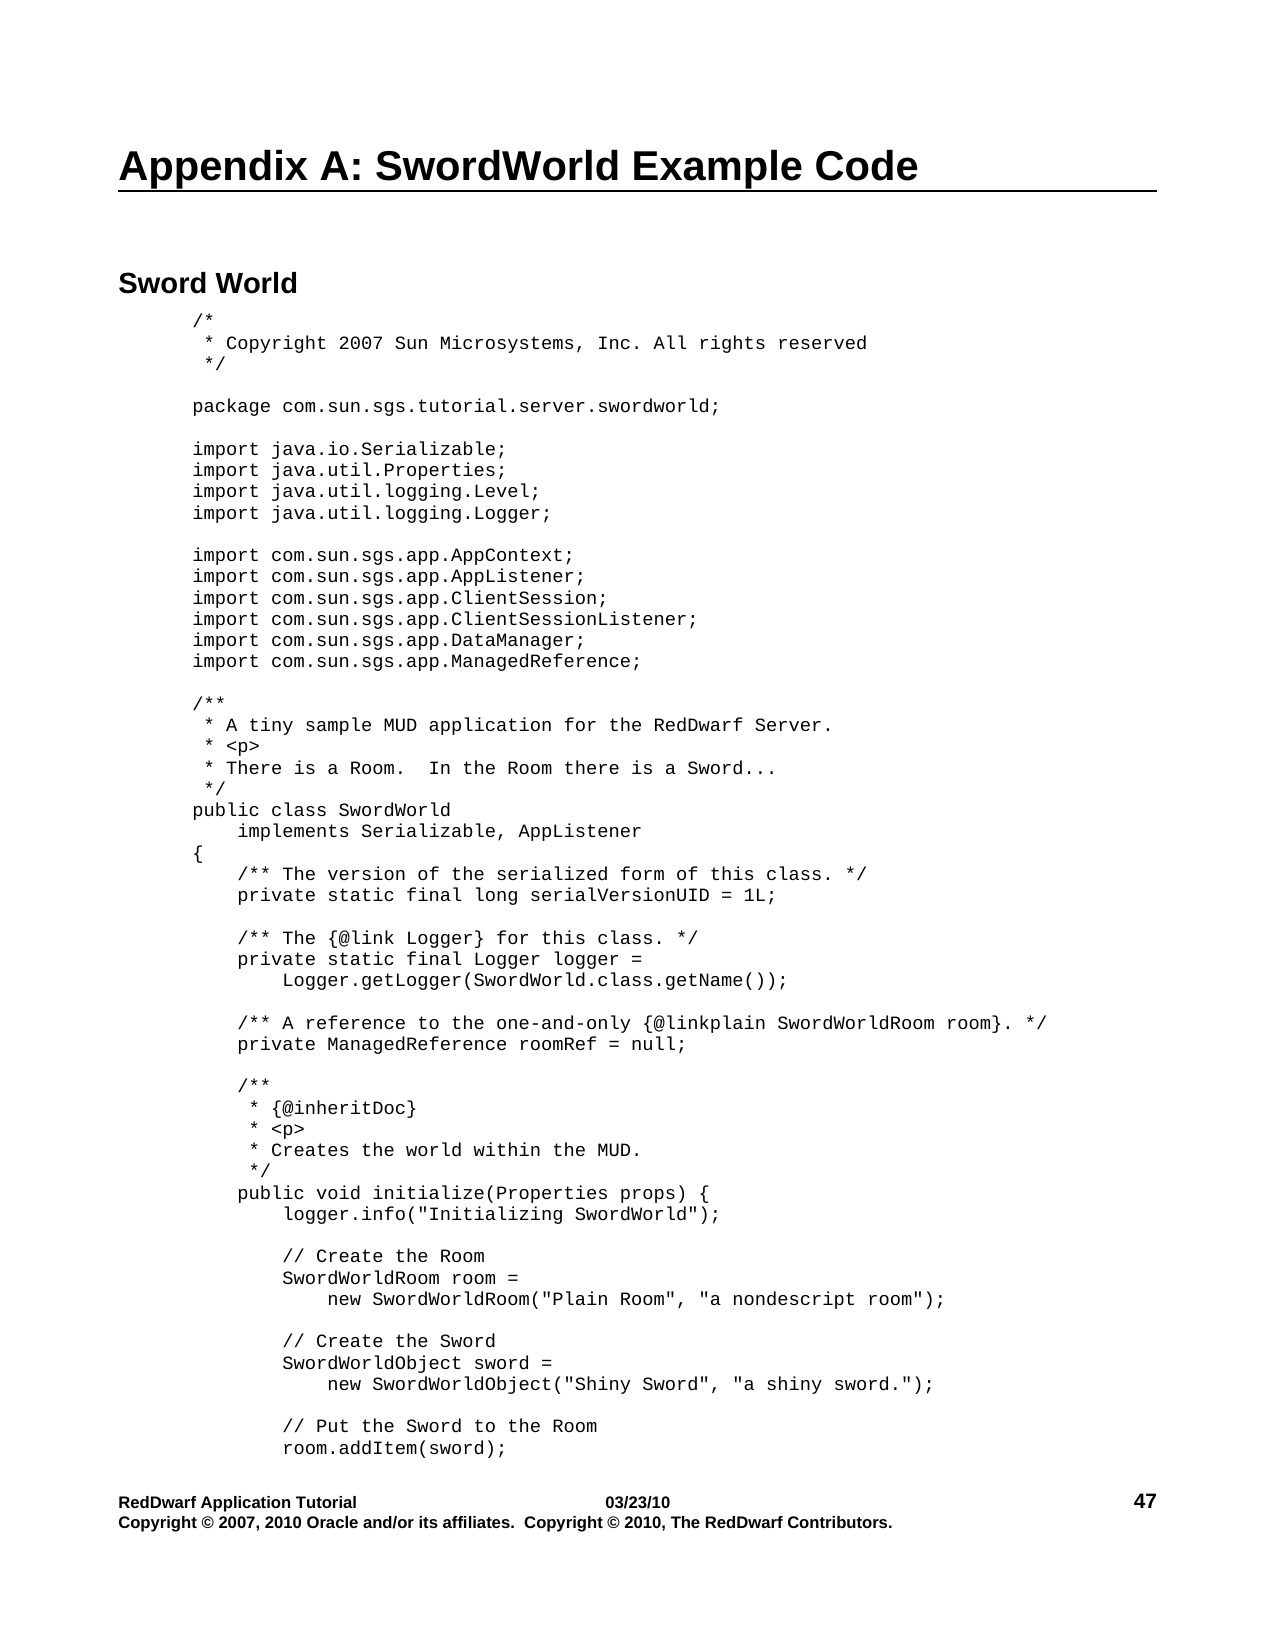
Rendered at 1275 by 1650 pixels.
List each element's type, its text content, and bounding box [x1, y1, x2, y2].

text /* * Copyright 2007 Sun Microsystems, Inc. All rights reserved */ package com.sun.sgs.tutorial.server.swordworld; import java.io.Serializable; import java.util.Properties; import java.util.logging.Level; import java.util.logging.Logger; import com.sun.sgs.app.AppContext; import com.sun.sgs.app.AppListener; import com.sun.sgs.app.ClientSession; import com.sun.sgs.app.ClientSessionListener; import com.sun.sgs.app.DataManager; import com.sun.sgs.app.ManagedReference; /** * A tiny sample MUD application for the RedDwarf Server. * <p> * There is a Room. In the Room there is a Sword... */ public class SwordWorld implements Serializable, AppListener { /** The version of the serialized form of this class. */ private static final long serialVersionUID = 1L; /** The {@link Logger} for this class. */ private static final Logger logger = Logger.getLogger(SwordWorld.class.getName()); /** A reference to the one-and-only {@linkplain SwordWorldRoom room}. */ private ManagedReference roomRef = null; /** * {@inheritDoc} * <p> * Creates the world within the MUD. */ public void initialize(Properties props) { logger.info("Initializing SwordWorld"); // Create the Room SwordWorldRoom room = new SwordWorldRoom("Plain Room", "a nondescript room"); // Create the Sword SwordWorldObject sword = new SwordWorldObject("Shiny Sword", "a shiny sword."); // Put the Sword to the Room room.addItem(sword); [192, 312, 1098, 1460]
subtitle Appendix A: SwordWorld Example Code [118, 143, 1157, 190]
subtitle Sword World [118, 267, 1157, 300]
